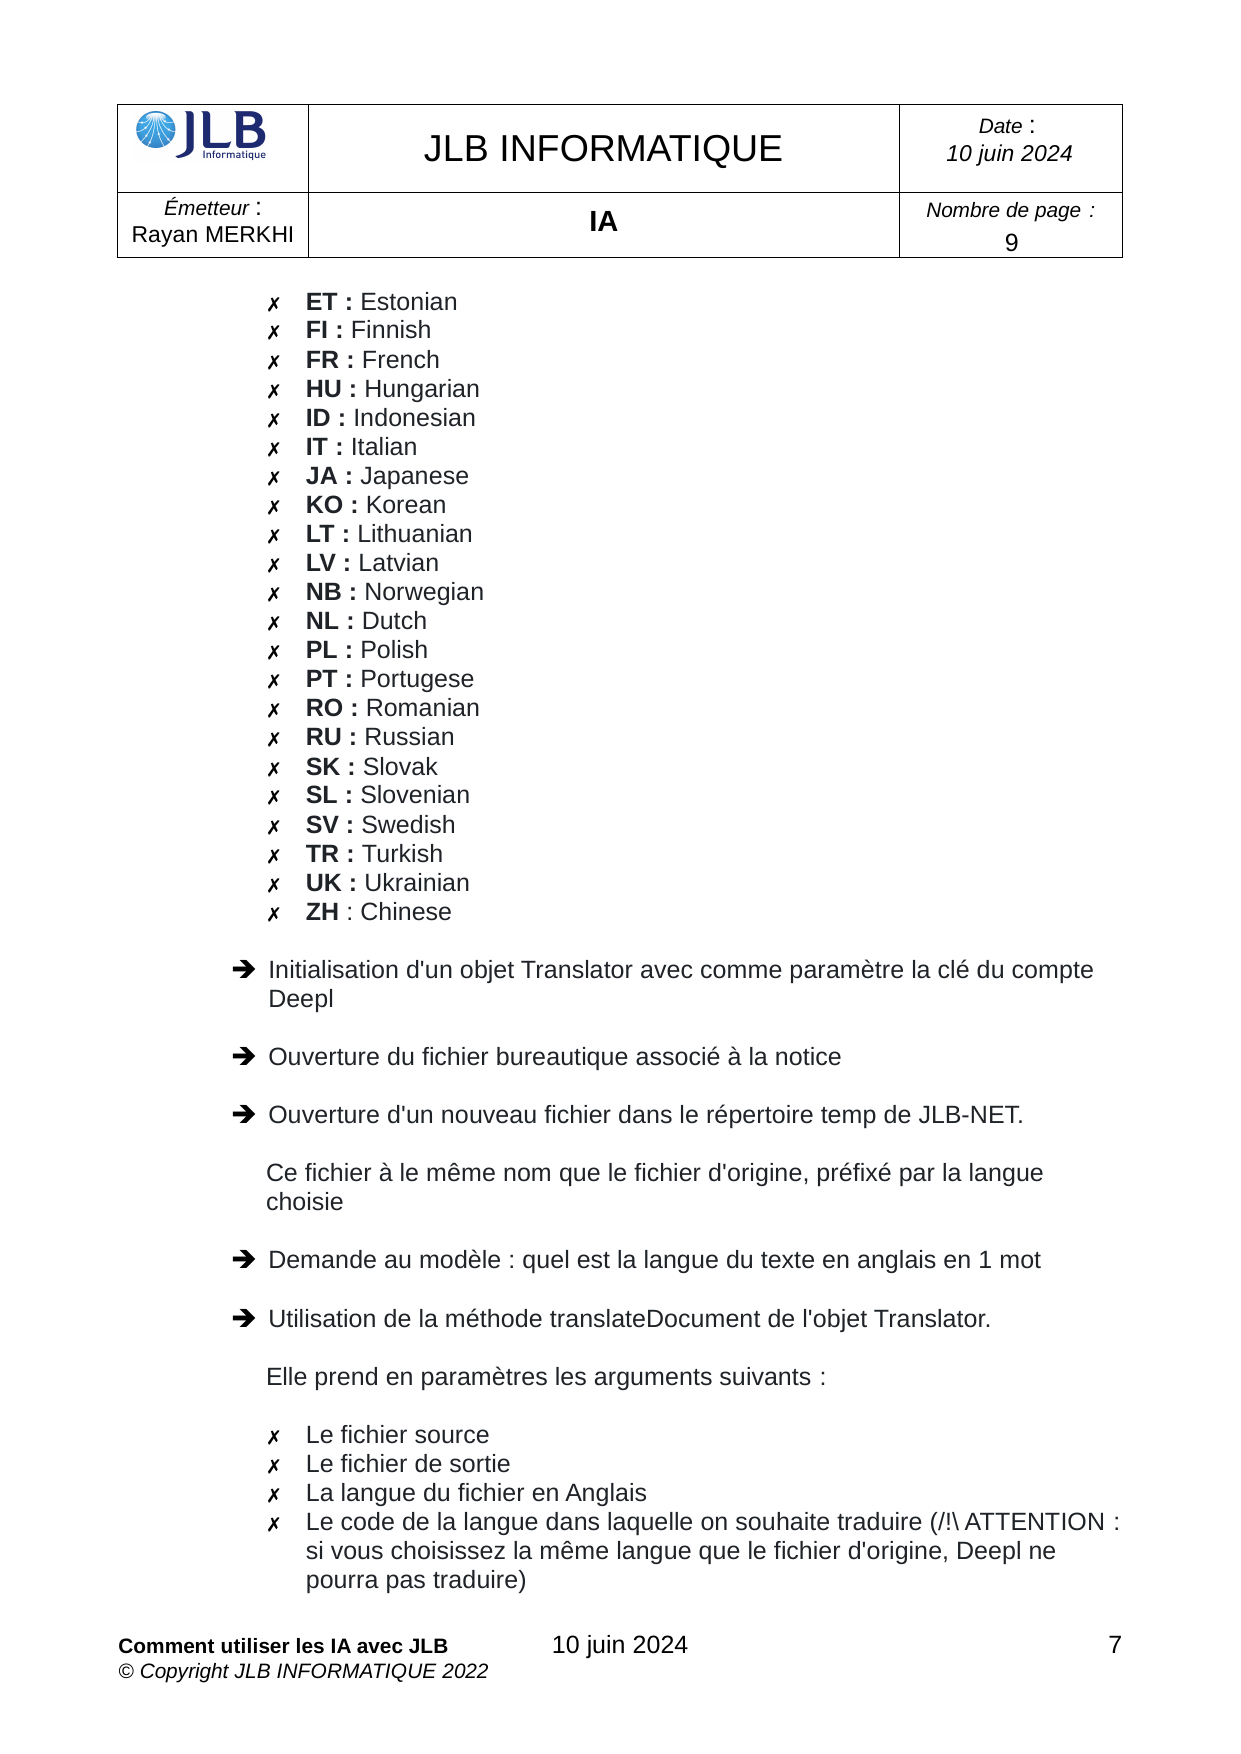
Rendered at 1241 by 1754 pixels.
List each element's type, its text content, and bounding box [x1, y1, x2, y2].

list NB : Norwegian [268, 577, 1122, 606]
list JA : Japanese [268, 461, 1122, 490]
list PL : Polish [268, 635, 1122, 664]
list Initialisation d'un objet Translator avec comme paramètre la clé du compte Deepl [231, 955, 1122, 1013]
list PT : Portugese [268, 664, 1122, 693]
list Ouverture du fichier bureautique associé à la notice [231, 1042, 1122, 1071]
list LT : Lithuanian [268, 519, 1122, 548]
text Ce fichier à le même nom que le fichier d'origine, préfixé par la langue choisie [266, 1158, 1122, 1216]
list ET : Estonian [268, 286, 1122, 315]
list SK : Slovak [268, 751, 1122, 780]
list Demande au modèle : quel est la langue du texte en anglais en 1 mot [231, 1245, 1122, 1274]
list ID : Indonesian [268, 403, 1122, 432]
list RO : Romanian [268, 693, 1122, 722]
list LV : Latvian [268, 548, 1122, 577]
list ZH : Chinese [268, 897, 1122, 926]
picture [134, 108, 268, 162]
list HU : Hungarian [268, 373, 1122, 403]
list La langue du fichier en Anglais [268, 1478, 1122, 1507]
list KO : Korean [268, 490, 1122, 519]
list UK : Ukrainian [268, 868, 1122, 897]
text Elle prend en paramètres les arguments suivants : [192, 1362, 1122, 1391]
list SV : Swedish [268, 809, 1122, 838]
list Ouverture d'un nouveau fichier dans le répertoire temp de JLB-NET. [231, 1100, 1122, 1129]
list Le fichier source [268, 1420, 1122, 1449]
list NL : Dutch [268, 606, 1122, 635]
list IT : Italian [268, 432, 1122, 461]
list FI : Finnish [268, 315, 1122, 344]
list Le fichier de sortie [268, 1449, 1122, 1478]
list SL : Slovenian [268, 780, 1122, 809]
list FR : French [268, 344, 1122, 373]
list RU : Russian [268, 722, 1122, 751]
list Utilisation de la méthode translateDocument de l'objet Translator. [231, 1303, 1122, 1333]
list TR : Turkish [268, 838, 1122, 868]
list Le code de la langue dans laquelle on souhaite traduire (/!\ ATTENTION : si vous choisissez la même langue que le fichier d'origine, Deepl ne pourra pas traduire) [268, 1507, 1122, 1594]
